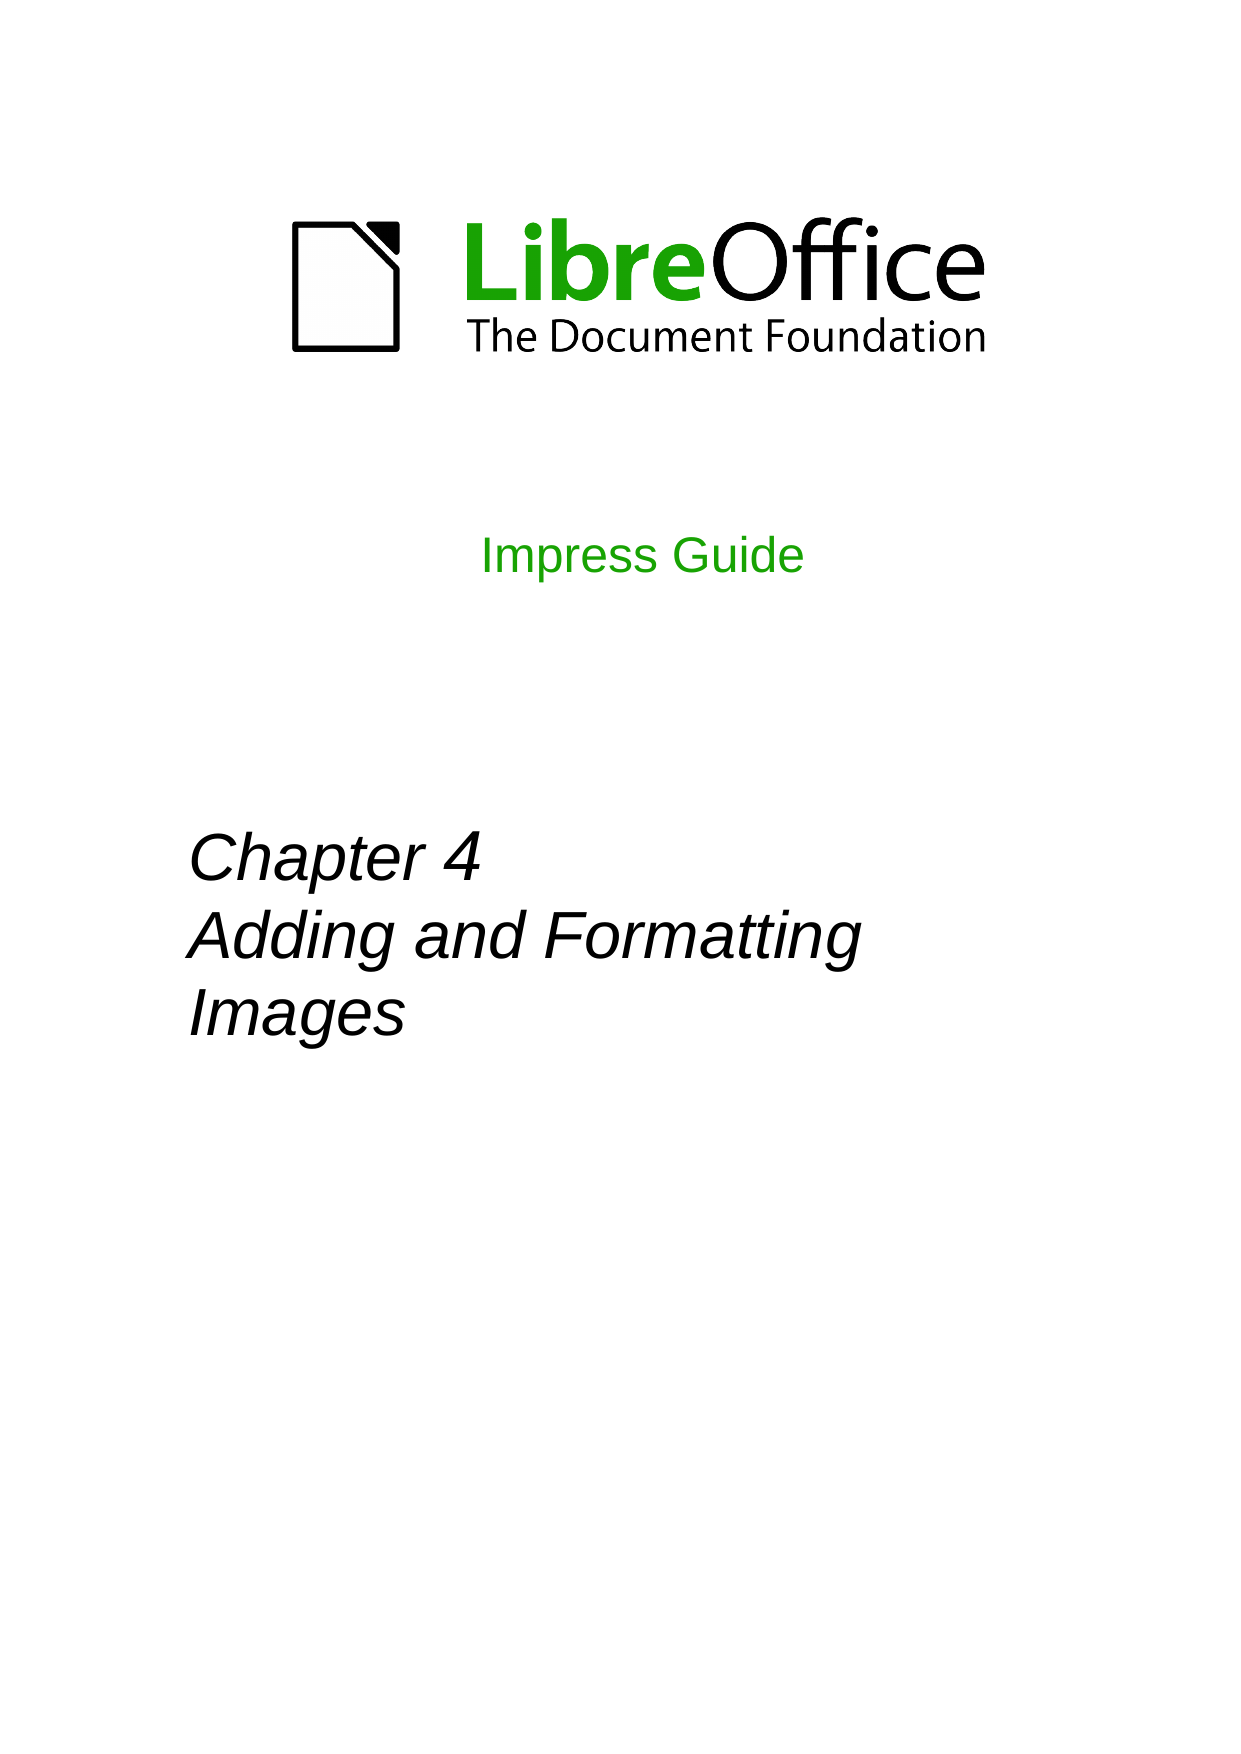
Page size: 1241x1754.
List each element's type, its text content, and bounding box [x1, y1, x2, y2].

text Impress Guide [188, 526, 1098, 583]
subtitle Chapter 4 Adding and Formatting Images [188, 814, 1098, 1049]
picture [250, 186, 1035, 387]
